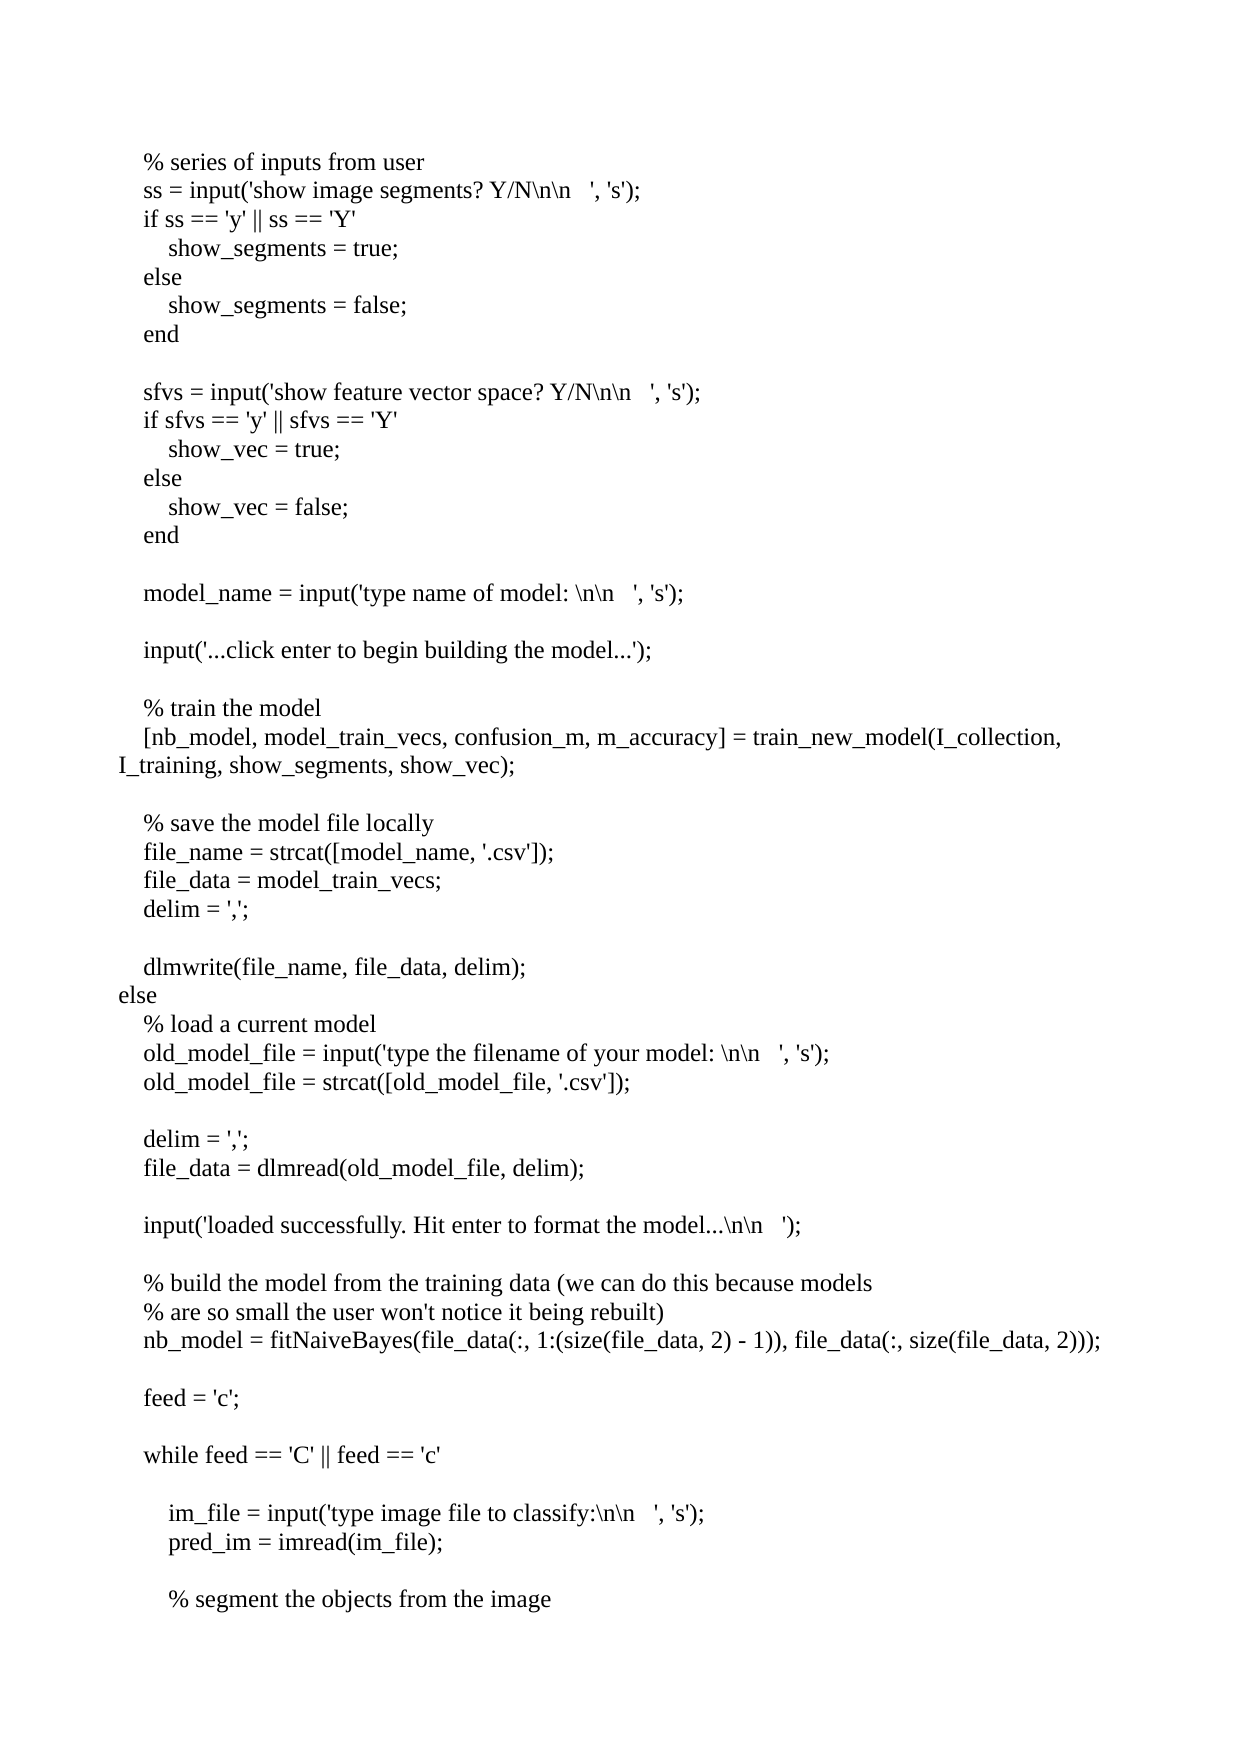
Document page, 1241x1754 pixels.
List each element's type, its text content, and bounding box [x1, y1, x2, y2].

text % save the model file locally [118, 808, 1122, 837]
text % build the model from the training data (we can do this because models [118, 1268, 1122, 1297]
text end [118, 521, 1122, 549]
text sfvs = input('show feature vector space? Y/N\n\n ', 's'); [118, 377, 1122, 406]
text dlmwrite(file_name, file_data, delim); [118, 952, 1122, 981]
text % train the model [118, 693, 1122, 722]
text show_segments = false; [118, 291, 1122, 319]
text [nb_model, model_train_vecs, confusion_m, m_accuracy] = train_new_model(I_collection, I_training, show_segments, show_vec); [118, 722, 1122, 779]
text pred_im = imread(im_file); [118, 1527, 1122, 1556]
text input('loaded successfully. Hit enter to format the model...\n\n '); [118, 1211, 1122, 1239]
text show_segments = true; [118, 233, 1122, 262]
text % load a current model [118, 1009, 1122, 1038]
text feed = 'c'; [118, 1383, 1122, 1412]
text file_data = dlmread(old_model_file, delim); [118, 1153, 1122, 1182]
text else [118, 463, 1122, 492]
text input('...click enter to begin building the model...'); [118, 636, 1122, 664]
text old_model_file = strcat([old_model_file, '.csv']); [118, 1067, 1122, 1096]
text while feed == 'C' || feed == 'c' [118, 1441, 1122, 1469]
text file_data = model_train_vecs; [118, 866, 1122, 894]
text if sfvs == 'y' || sfvs == 'Y' [118, 406, 1122, 434]
text % are so small the user won't notice it being rebuilt) [118, 1297, 1122, 1326]
text old_model_file = input('type the filename of your model: \n\n ', 's'); [118, 1038, 1122, 1067]
text nb_model = fitNaiveBayes(file_data(:, 1:(size(file_data, 2) - 1)), file_data(:, size(file_data, 2))); [118, 1326, 1122, 1354]
text ss = input('show image segments? Y/N\n\n ', 's'); [118, 176, 1122, 204]
text delim = ','; [118, 894, 1122, 923]
text else [118, 981, 1122, 1009]
text if ss == 'y' || ss == 'Y' [118, 204, 1122, 233]
text im_file = input('type image file to classify:\n\n ', 's'); [118, 1498, 1122, 1527]
text show_vec = false; [118, 492, 1122, 521]
text model_name = input('type name of model: \n\n ', 's'); [118, 578, 1122, 607]
text end [118, 319, 1122, 348]
text show_vec = true; [118, 434, 1122, 463]
text % segment the objects from the image [118, 1584, 1122, 1613]
text file_name = strcat([model_name, '.csv']); [118, 837, 1122, 866]
text else [118, 262, 1122, 291]
text % series of inputs from user [118, 147, 1122, 176]
text delim = ','; [118, 1124, 1122, 1153]
